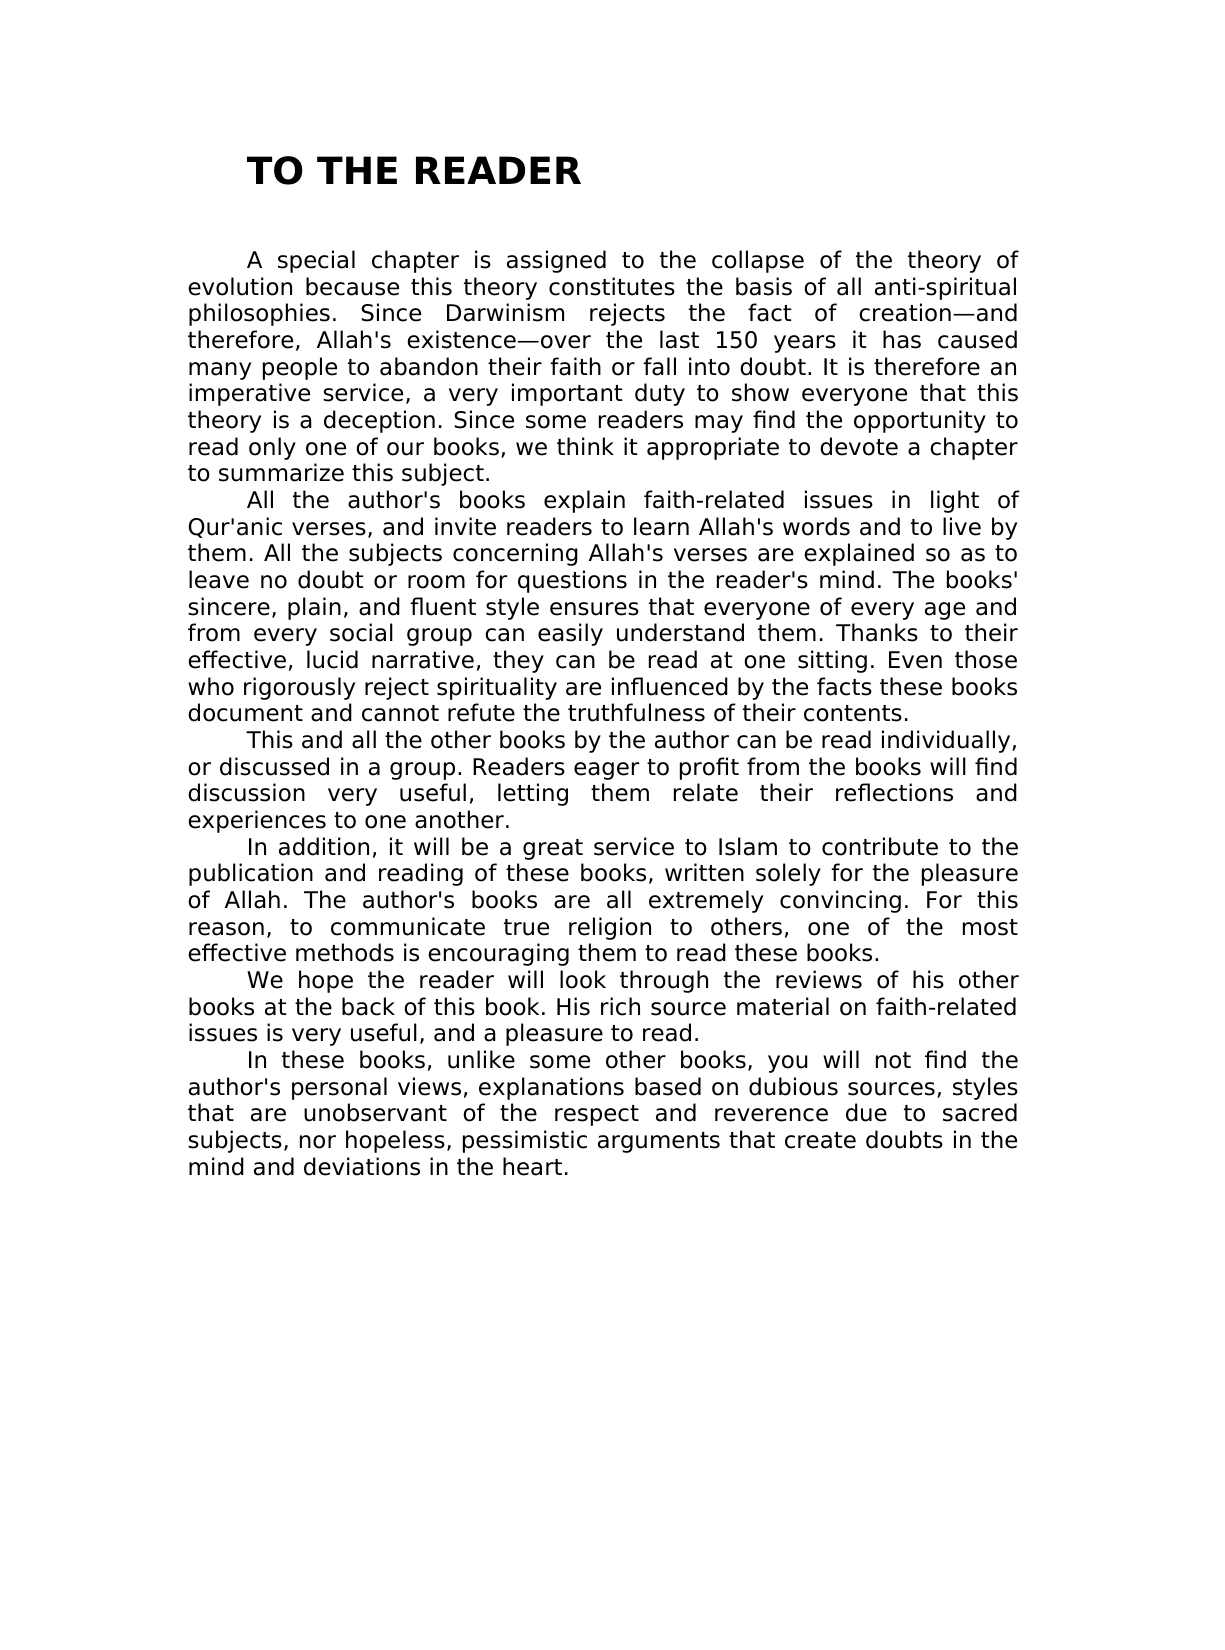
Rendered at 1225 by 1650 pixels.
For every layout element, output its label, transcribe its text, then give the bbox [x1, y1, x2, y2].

text In addition, it will be a great service to Islam to contribute to the publication and reading of these books, written solely for the pleasure of Allah. The author's books are all extremely convincing. For this reason, to communicate true religion to others, one of the most effective methods is encouraging them to read these books. [187, 834, 1020, 967]
text TO THE READER [187, 150, 1020, 194]
text This and all the other books by the author can be read individually, or discussed in a group. Readers eager to profit from the books will find discussion very useful, letting them relate their reflections and experiences to one another. [187, 727, 1020, 834]
text A special chapter is assigned to the collapse of the theory of evolution because this theory constitutes the basis of all anti-spiritual philosophies. Since Darwinism rejects the fact of creation—and therefore, Allah's existence—over the last 150 years it has caused many people to abandon their faith or fall into doubt. It is therefore an imperative service, a very important duty to show everyone that this theory is a deception. Since some readers may find the opportunity to read only one of our books, we think it appropriate to devote a chapter to summarize this subject. [187, 247, 1020, 487]
text In these books, unlike some other books, you will not find the author's personal views, explanations based on dubious sources, styles that are unobservant of the respect and reverence due to sacred subjects, nor hopeless, pessimistic arguments that create doubts in the mind and deviations in the heart. [187, 1047, 1020, 1180]
text All the author's books explain faith-related issues in light of Qur'anic verses, and invite readers to learn Allah's words and to live by them. All the subjects concerning Allah's verses are explained so as to leave no doubt or room for questions in the reader's mind. The books' sincere, plain, and fluent style ensures that everyone of every age and from every social group can easily understand them. Thanks to their effective, lucid narrative, they can be read at one sitting. Even those who rigorously reject spirituality are influenced by the facts these books document and cannot refute the truthfulness of their contents. [187, 487, 1020, 727]
text We hope the reader will look through the reviews of his other books at the back of this book. His rich source material on faith-related issues is very useful, and a pleasure to read. [187, 967, 1020, 1047]
